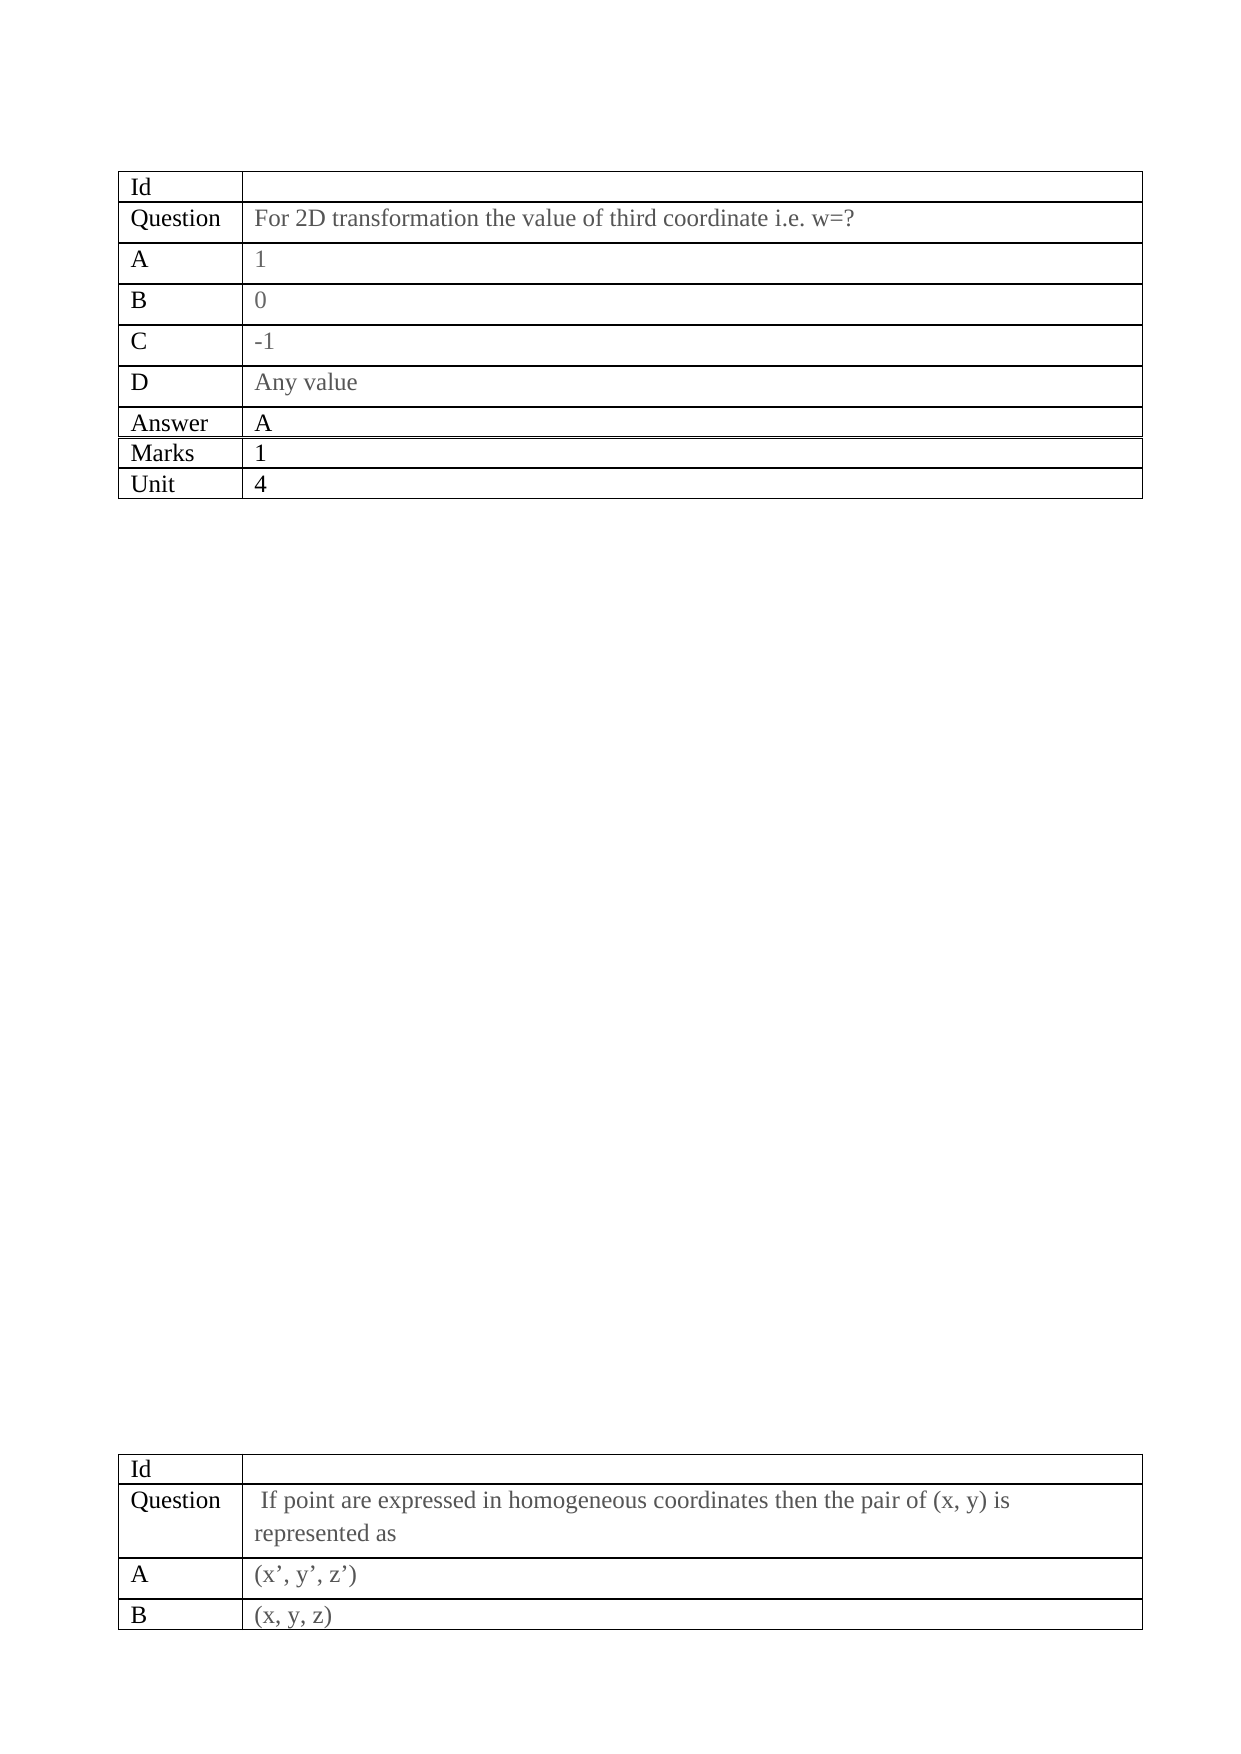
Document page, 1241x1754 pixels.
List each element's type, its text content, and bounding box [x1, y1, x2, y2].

table_cell Any value [243, 367, 1142, 406]
table_cell C [119, 326, 242, 365]
table_cell 1 [243, 244, 1142, 283]
table_cell 0 [243, 285, 1142, 324]
table_cell A [119, 1559, 242, 1598]
table_cell Question [119, 1485, 242, 1557]
table_cell Marks [119, 439, 242, 467]
table_cell (x, y, z) [243, 1600, 1142, 1629]
table_cell If point are expressed in homogeneous coordinates then the pair of (x, y) is represented as [243, 1485, 1142, 1557]
table_cell B [119, 1600, 242, 1629]
table_cell B [119, 285, 242, 324]
table_cell Unit [119, 469, 242, 498]
table_cell Question [119, 203, 242, 242]
table_cell A [119, 244, 242, 283]
table_cell D [119, 367, 242, 406]
table_cell Answer [119, 408, 242, 436]
table_cell A [243, 408, 1142, 436]
table_cell (x’, y’, z’) [243, 1559, 1142, 1598]
table_cell For 2D transformation the value of third coordinate i.e. w=? [243, 203, 1142, 242]
table_cell 4 [243, 469, 1142, 498]
table_header [243, 1455, 1142, 1483]
table_header Id [119, 1455, 242, 1483]
table_header Id [119, 172, 242, 201]
table_header [243, 172, 1142, 201]
table_cell 1 [243, 439, 1142, 467]
table_cell -1 [243, 326, 1142, 365]
